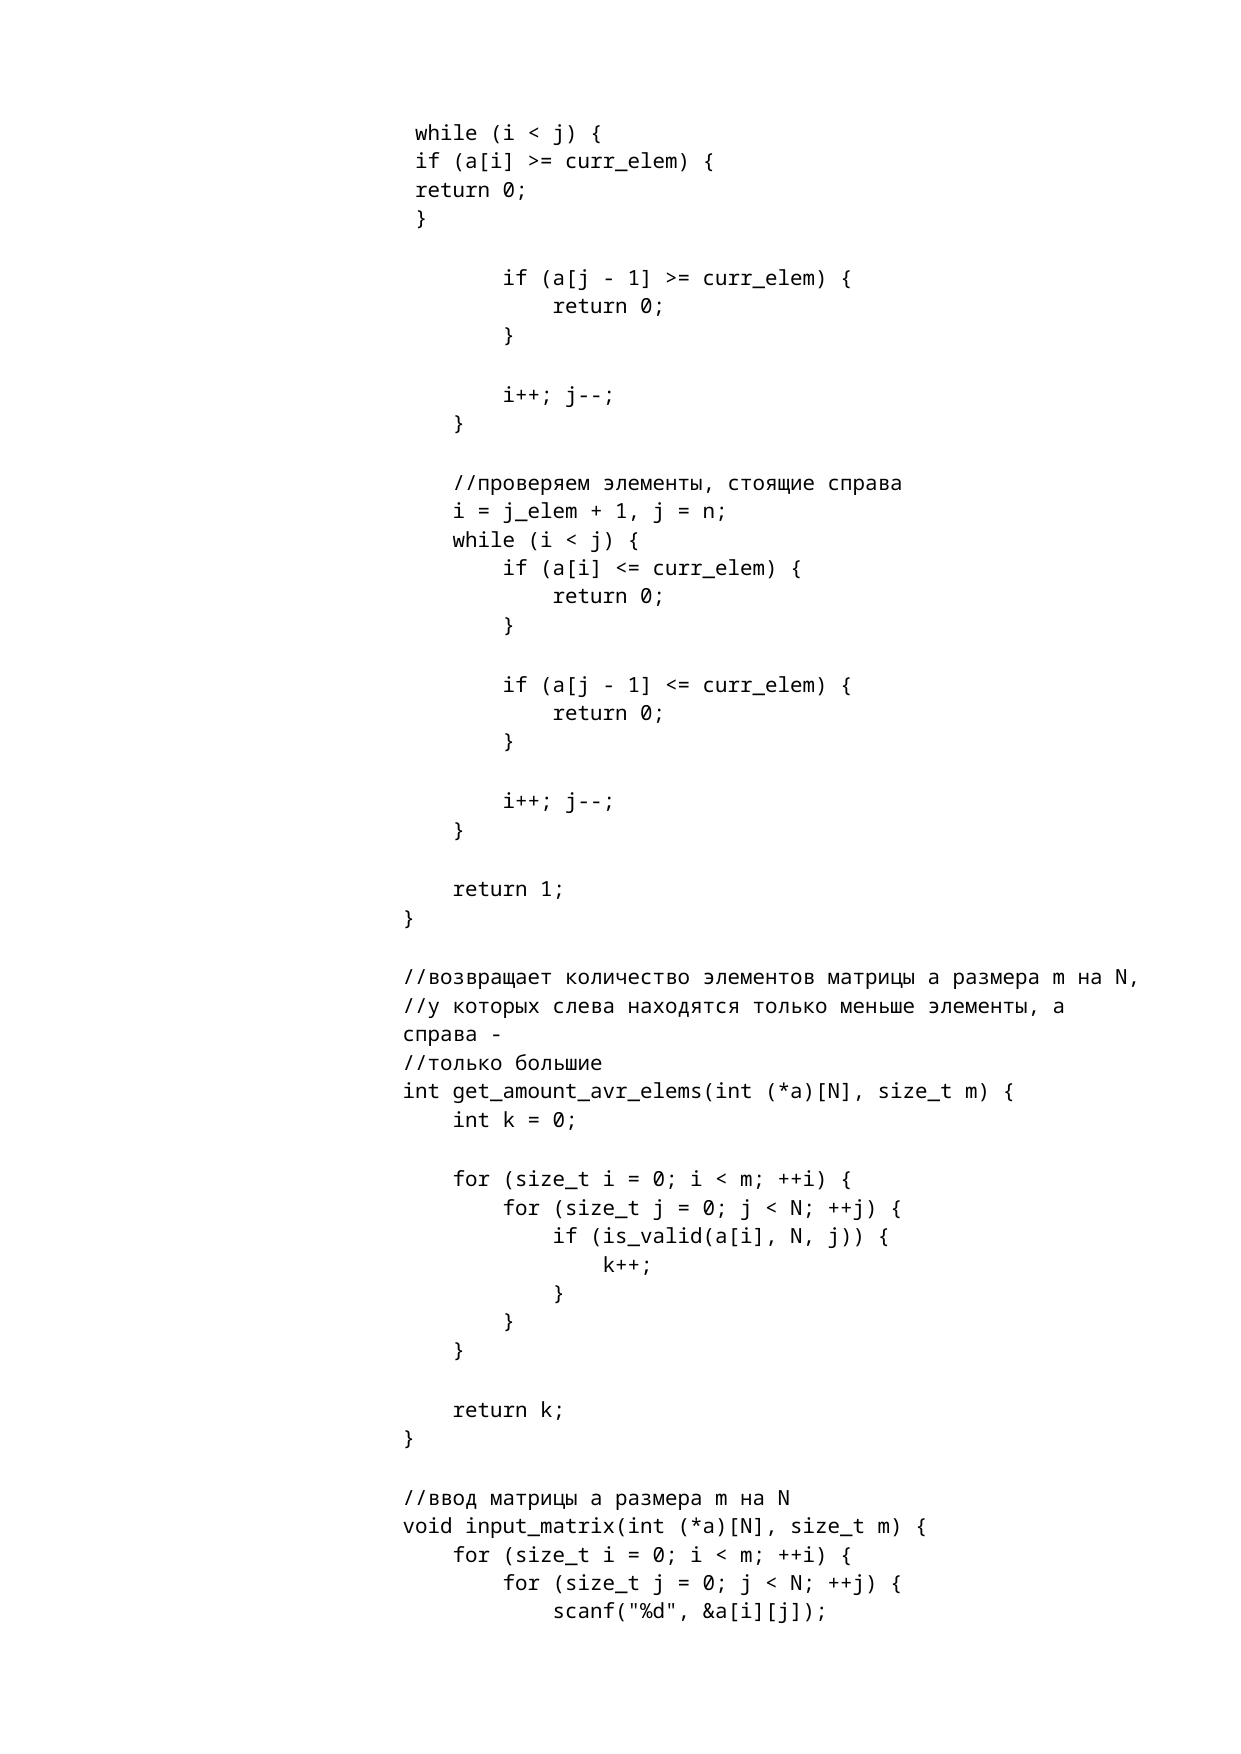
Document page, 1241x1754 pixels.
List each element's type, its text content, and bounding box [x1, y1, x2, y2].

list while (i < j) { if (a[i] >= curr_elem) { return 0; } if (a[j - 1] >= curr_elem) { return 0; } i++; j--; } //проверяем элементы, стоящие справа i = j_elem + 1, j = n; while (i < j) { if (a[i] <= curr_elem) { return 0; } if (a[j - 1] <= curr_elem) { return 0; } i++; j--; } return 1; } //возвращает количество элементов матрицы а размера m на N, //у которых слева находятся только меньше элементы, а справа - //только большие int get_amount_avr_elems(int (*a)[N], size_t m) { int k = 0; for (size_t i = 0; i < m; ++i) { for (size_t j = 0; j < N; ++j) { if (is_valid(a[i], N, j)) { k++; } } } return k; } //ввод матрицы а размера m на N void input_matrix(int (*a)[N], size_t m) { for (size_t i = 0; i < m; ++i) { for (size_t j = 0; j < N; ++j) { scanf("%d", &a[i][j]); [383, 118, 1152, 1625]
